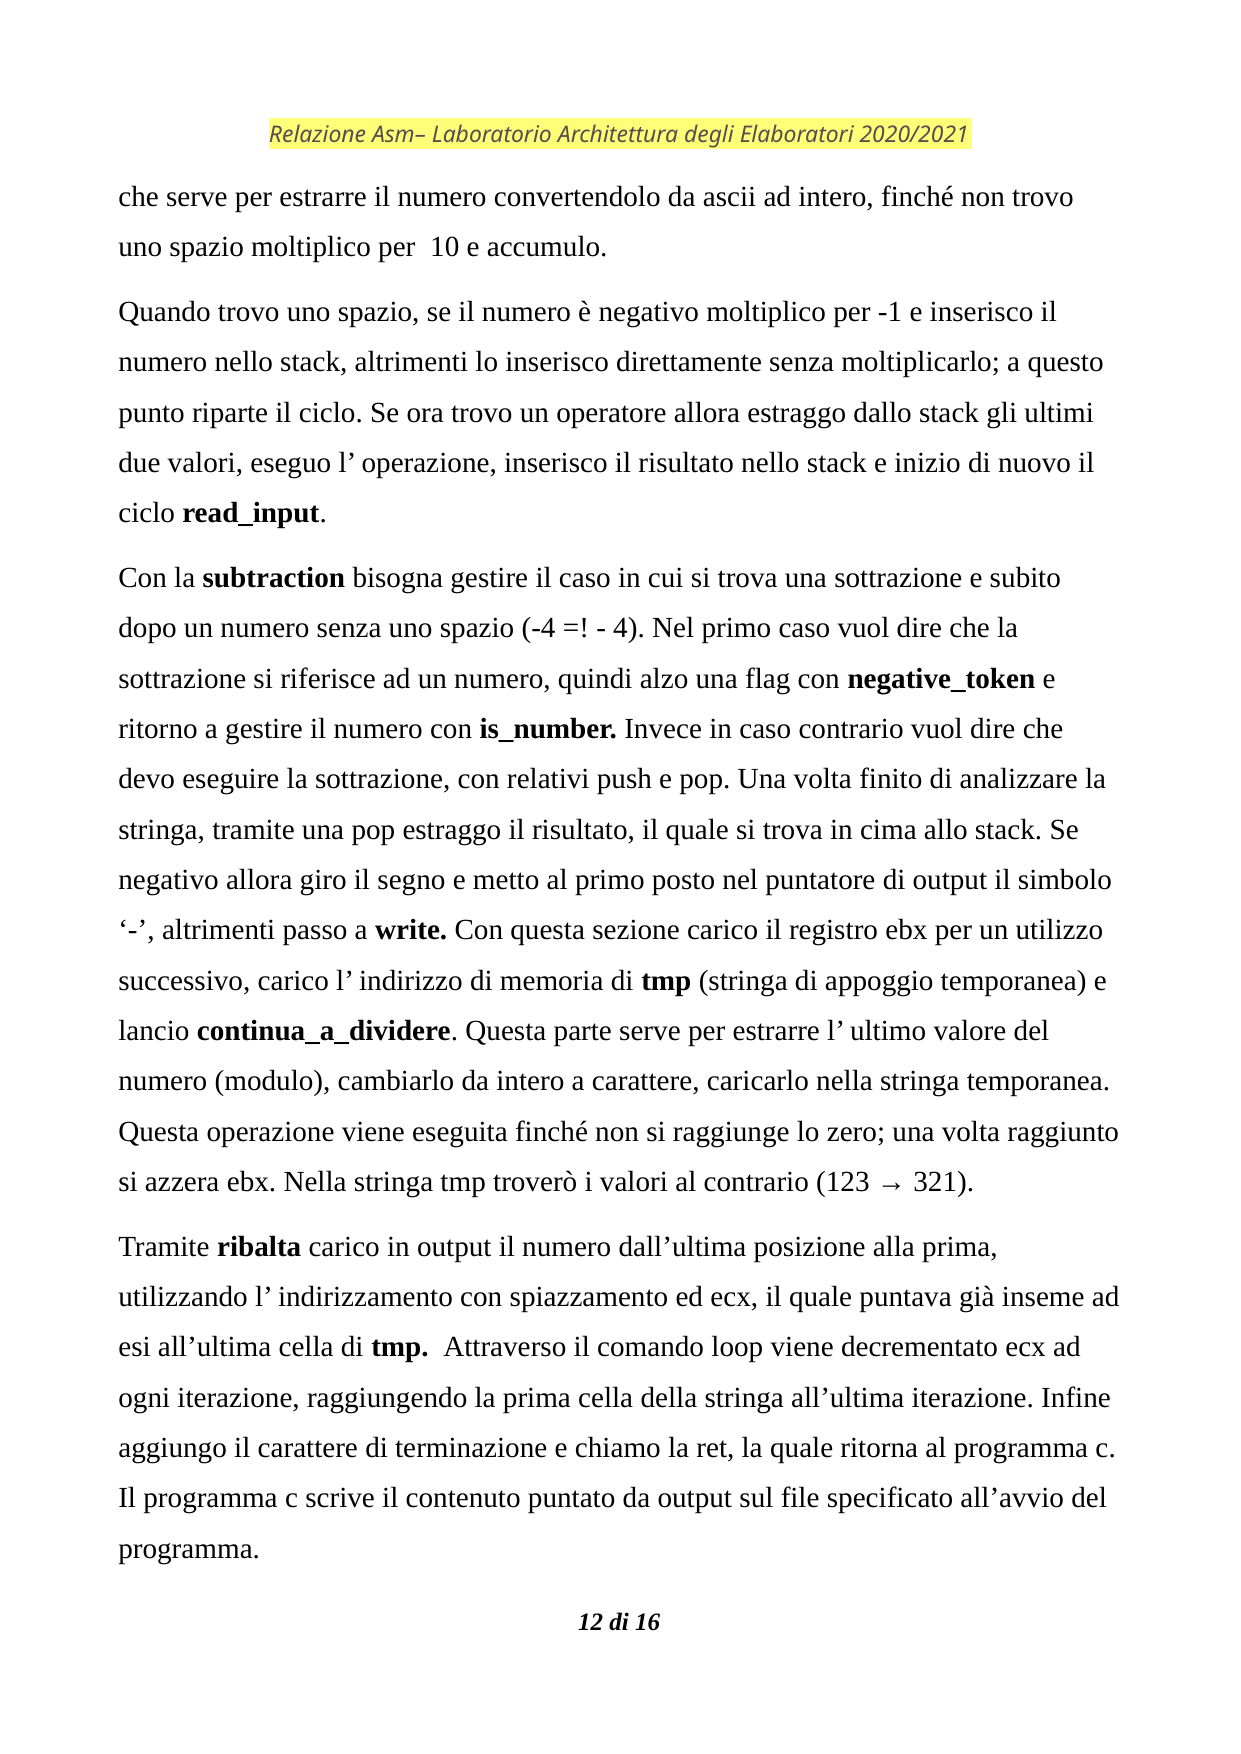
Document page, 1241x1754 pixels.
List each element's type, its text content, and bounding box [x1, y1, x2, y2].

text Tramite ribalta carico in output il numero dall’ultima posizione alla prima, utilizzando l’ indirizzamento con spiazzamento ed ecx, il quale puntava già inseme ad esi all’ultima cella di tmp. Attraverso il comando loop viene decrementato ecx ad ogni iterazione, raggiungendo la prima cella della stringa all’ultima iterazione. Infine aggiungo il carattere di terminazione e chiamo la ret, la quale ritorna al programma c. Il programma c scrive il contenuto puntato da output sul file specificato all’avvio del programma. [118, 1229, 1122, 1564]
text Quando trovo uno spazio, se il numero è negativo moltiplico per -1 e inserisco il numero nello stack, altrimenti lo inserisco direttamente senza moltiplicarlo; a questo punto riparte il ciclo. Se ora trovo un operatore allora estraggo dallo stack gli ultimi due valori, eseguo l’ operazione, inserisco il risultato nello stack e inizio di nuovo il ciclo read_input. [118, 294, 1122, 529]
text che serve per estrarre il numero convertendolo da ascii ad intero, finché non trovo uno spazio moltiplico per 10 e accumulo. [118, 179, 1122, 263]
text Con la subtraction bisogna gestire il caso in cui si trova una sottrazione e subito dopo un numero senza uno spazio (-4 =! - 4). Nel primo caso vuol dire che la sottrazione si riferisce ad un numero, quindi alzo una flag con negative_token e ritorno a gestire il numero con is_number. Invece in caso contrario vuol dire che devo eseguire la sottrazione, con relativi push e pop. Una volta finito di analizzare la stringa, tramite una pop estraggo il risultato, il quale si trova in cima allo stack. Se negativo allora giro il segno e metto al primo posto nel puntatore di output il simbolo ‘-’, altrimenti passo a write. Con questa sezione carico il registro ebx per un utilizzo successivo, carico l’ indirizzo di memoria di tmp (stringa di appoggio temporanea) e lancio continua_a_dividere. Questa parte serve per estrarre l’ ultimo valore del numero (modulo), cambiarlo da intero a carattere, caricarlo nella stringa temporanea. Questa operazione viene eseguita finché non si raggiunge lo zero; una volta raggiunto si azzera ebx. Nella stringa tmp troverò i valori al contrario (123 → 321). [118, 560, 1122, 1197]
